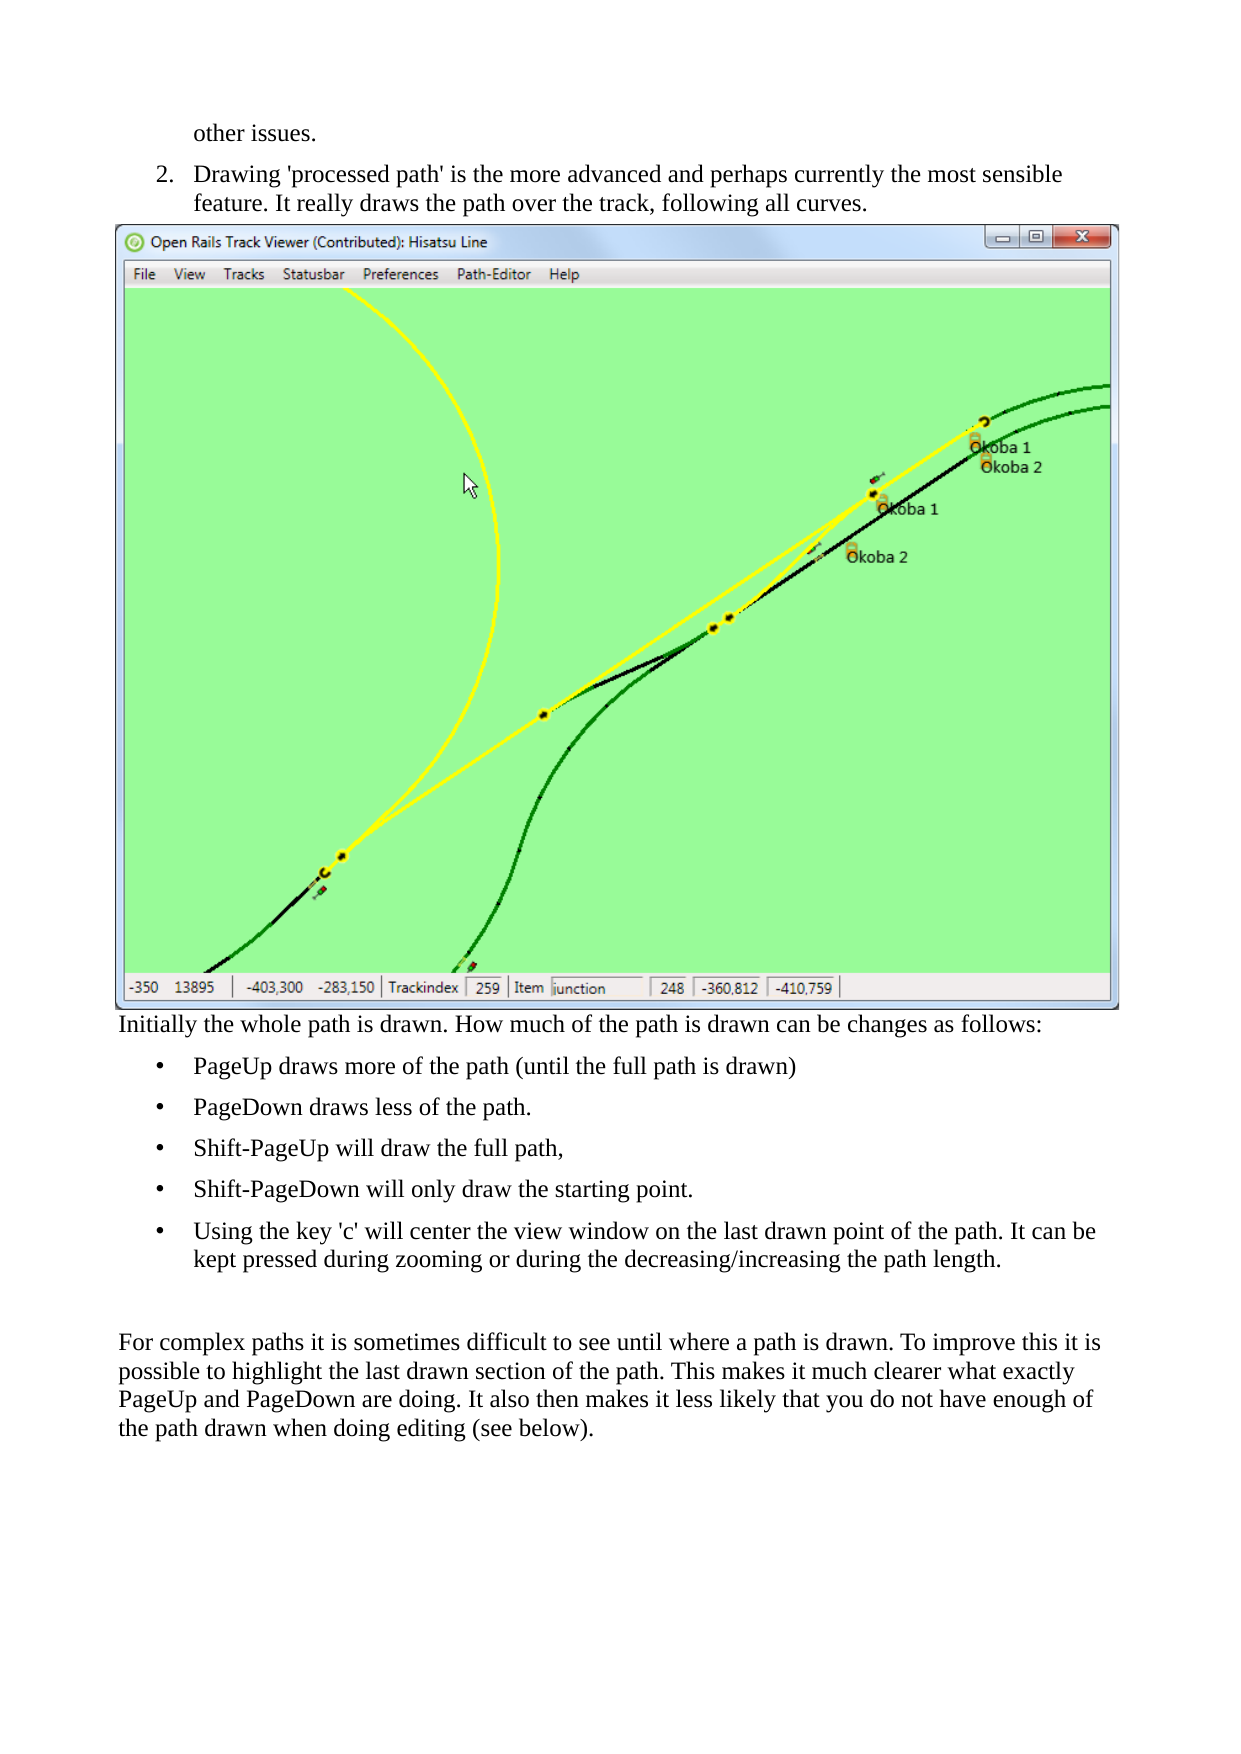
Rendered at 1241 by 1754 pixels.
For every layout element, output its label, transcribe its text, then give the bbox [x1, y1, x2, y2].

list Drawing 'processed path' is the more advanced and perhaps currently the most sensible feature. It really draws the path over the track, following all curves. [156, 159, 1122, 217]
list PageDown draws less of the path. [156, 1092, 1122, 1121]
list PageUp draws more of the path (until the full path is drawn) [156, 1051, 1122, 1079]
list other issues. [156, 118, 1122, 147]
list Shift-PageDown will only draw the starting point. [156, 1174, 1122, 1203]
list Using the key 'c' will center the view window on the last drawn point of the path. It can be kept pressed during zooming or during the decreasing/increasing the path length. [156, 1216, 1122, 1273]
picture [115, 224, 1120, 1010]
list Shift-PageUp will draw the full path, [156, 1133, 1122, 1162]
text Initially the whole path is drawn. How much of the path is drawn can be changes as follows: [118, 229, 1122, 1038]
text For complex paths it is sometimes difficult to see until where a path is drawn. To improve this it is possible to highlight the last drawn section of the path. This makes it much clearer what exactly PageUp and PageDown are doing. It also then makes it less likely that you do not have enough of the path drawn when doing editing (see below). [118, 1327, 1122, 1442]
